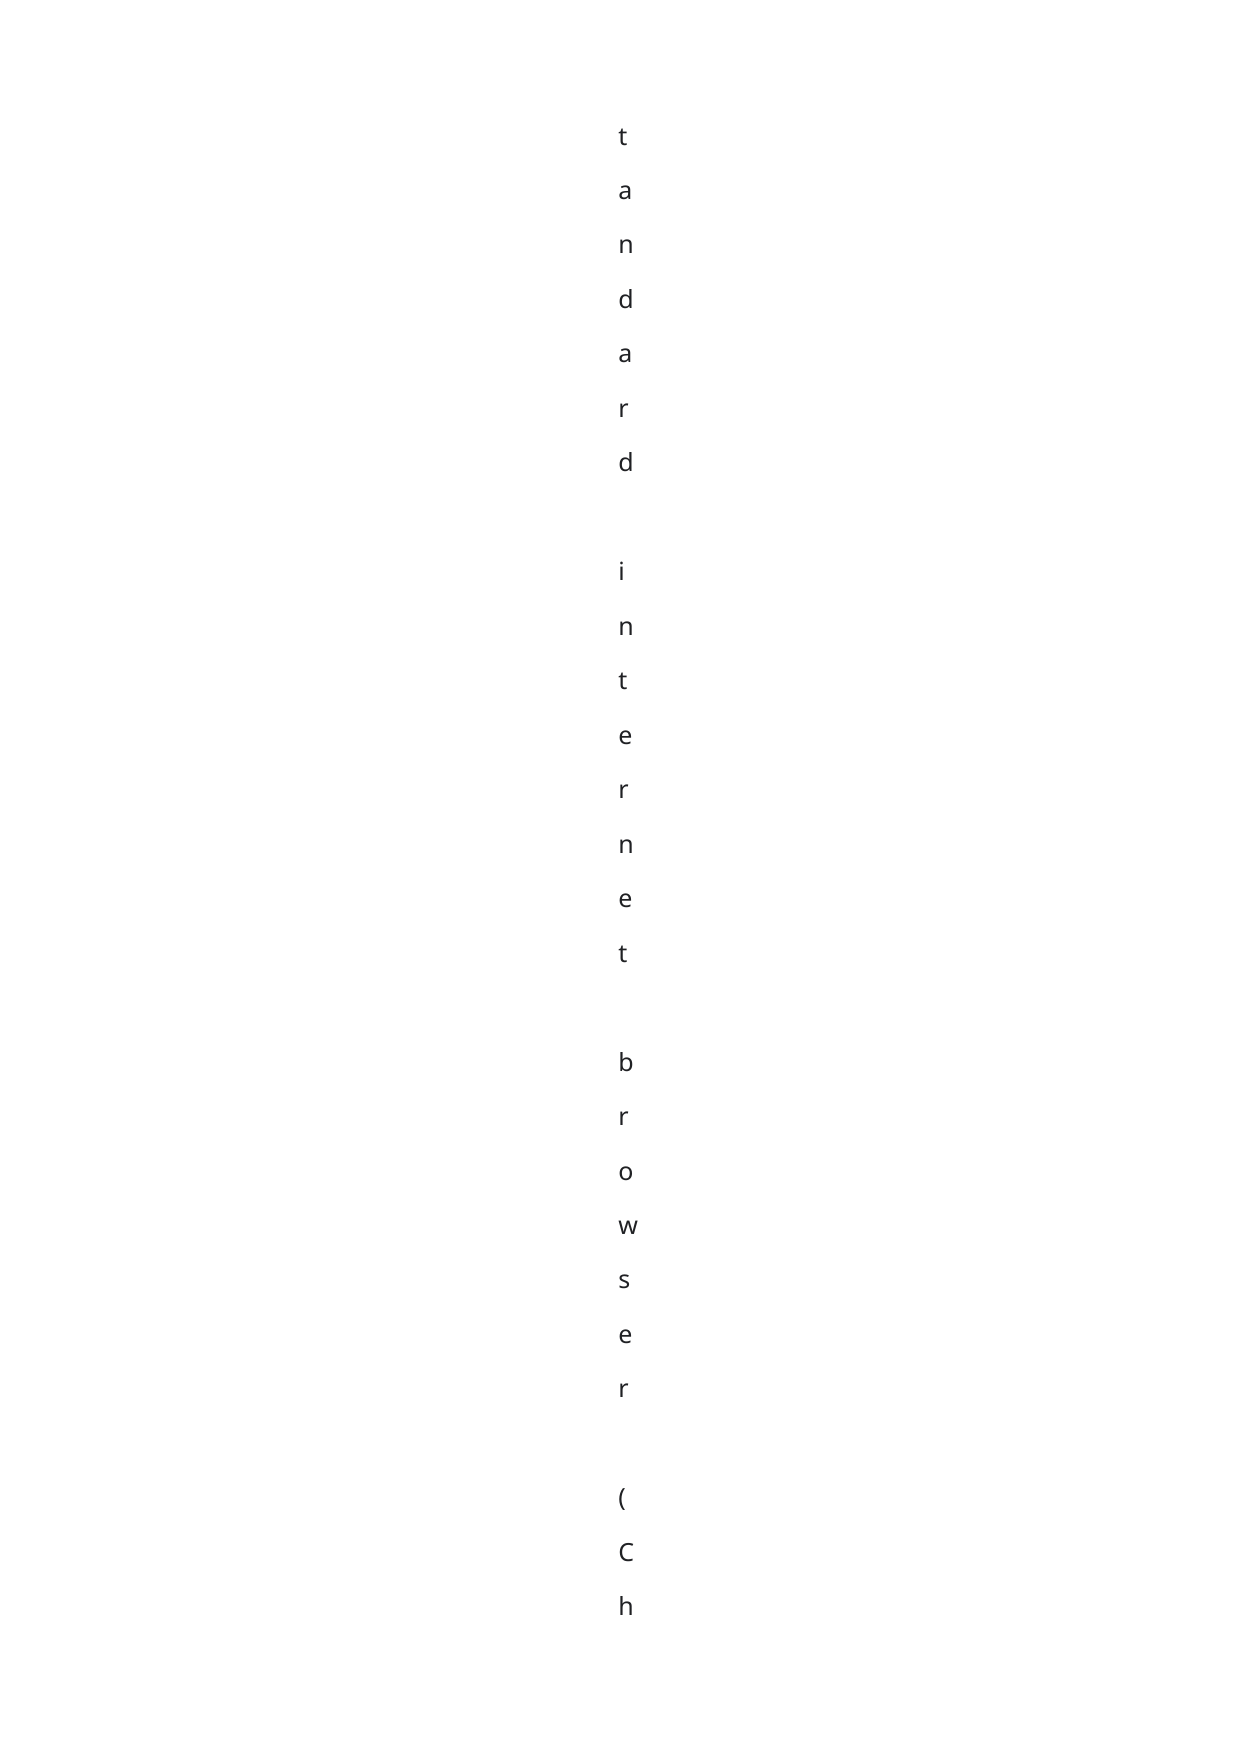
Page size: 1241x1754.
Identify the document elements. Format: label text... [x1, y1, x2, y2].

list Access to a standard internet browser (Chrome browser recommended). [618, 950, 622, 1623]
list Access to a standard internet browser (Chrome browser recommended). [618, 133, 622, 676]
